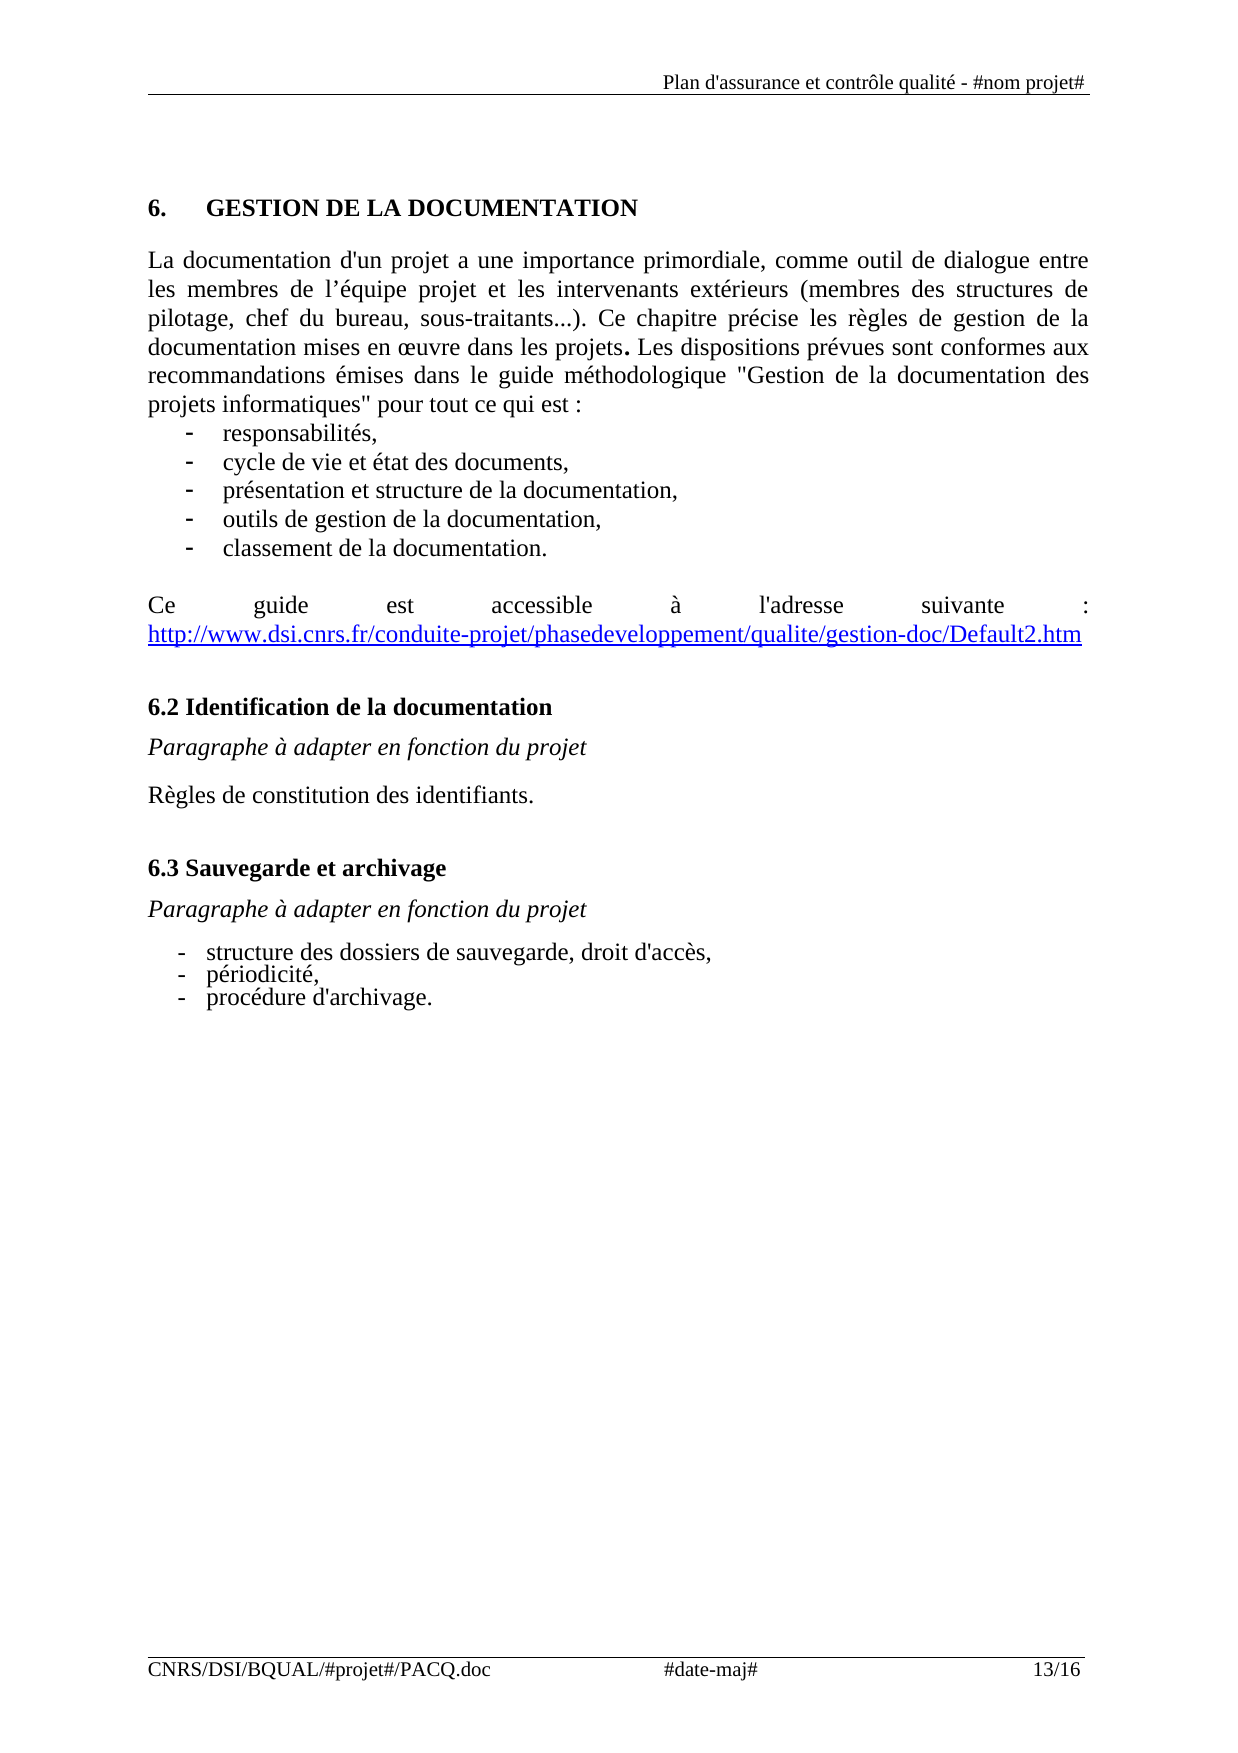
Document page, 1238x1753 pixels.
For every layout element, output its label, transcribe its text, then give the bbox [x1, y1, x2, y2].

subtitle Gestion de la documentation [148, 198, 1090, 221]
text Ce guide est accessible à l'adresse suivante : http://www.dsi.cnrs.fr/conduite-projet/phasedeveloppement/qualite/gestion-doc/Default2.htm [148, 591, 1090, 648]
list classement de la documentation. [185, 533, 1090, 562]
text Paragraphe à adapter en fonction du projet [148, 732, 1090, 761]
text - périodicité, [177, 964, 1090, 987]
list cycle de vie et état des documents, [185, 447, 1090, 476]
text La documentation d'un projet a une importance primordiale, comme outil de dialogue entre les membres de l’équipe projet et les intervenants extérieurs (membres des structures de pilotage, chef du bureau, sous-traitants...). Ce chapitre précise les règles de gestion de la documentation mises en œuvre dans les projets. Les dispositions prévues sont conformes aux recommandations émises dans le guide méthodologique "Gestion de la documentation des projets informatiques" pour tout ce qui est : [148, 246, 1090, 418]
text - procédure d'archivage. [177, 987, 1090, 1010]
subtitle 6.2 Identification de la documentation [148, 697, 1090, 720]
text Règles de constitution des identifiants. [148, 780, 1090, 809]
list outils de gestion de la documentation, [185, 504, 1090, 533]
subtitle 6.3 Sauvegarde et archivage [148, 858, 1090, 881]
list responsabilités, [185, 418, 1090, 447]
text Paragraphe à adapter en fonction du projet [148, 894, 1090, 922]
list présentation et structure de la documentation, [185, 476, 1090, 504]
text - structure des dossiers de sauvegarde, droit d'accès, [177, 942, 1090, 964]
